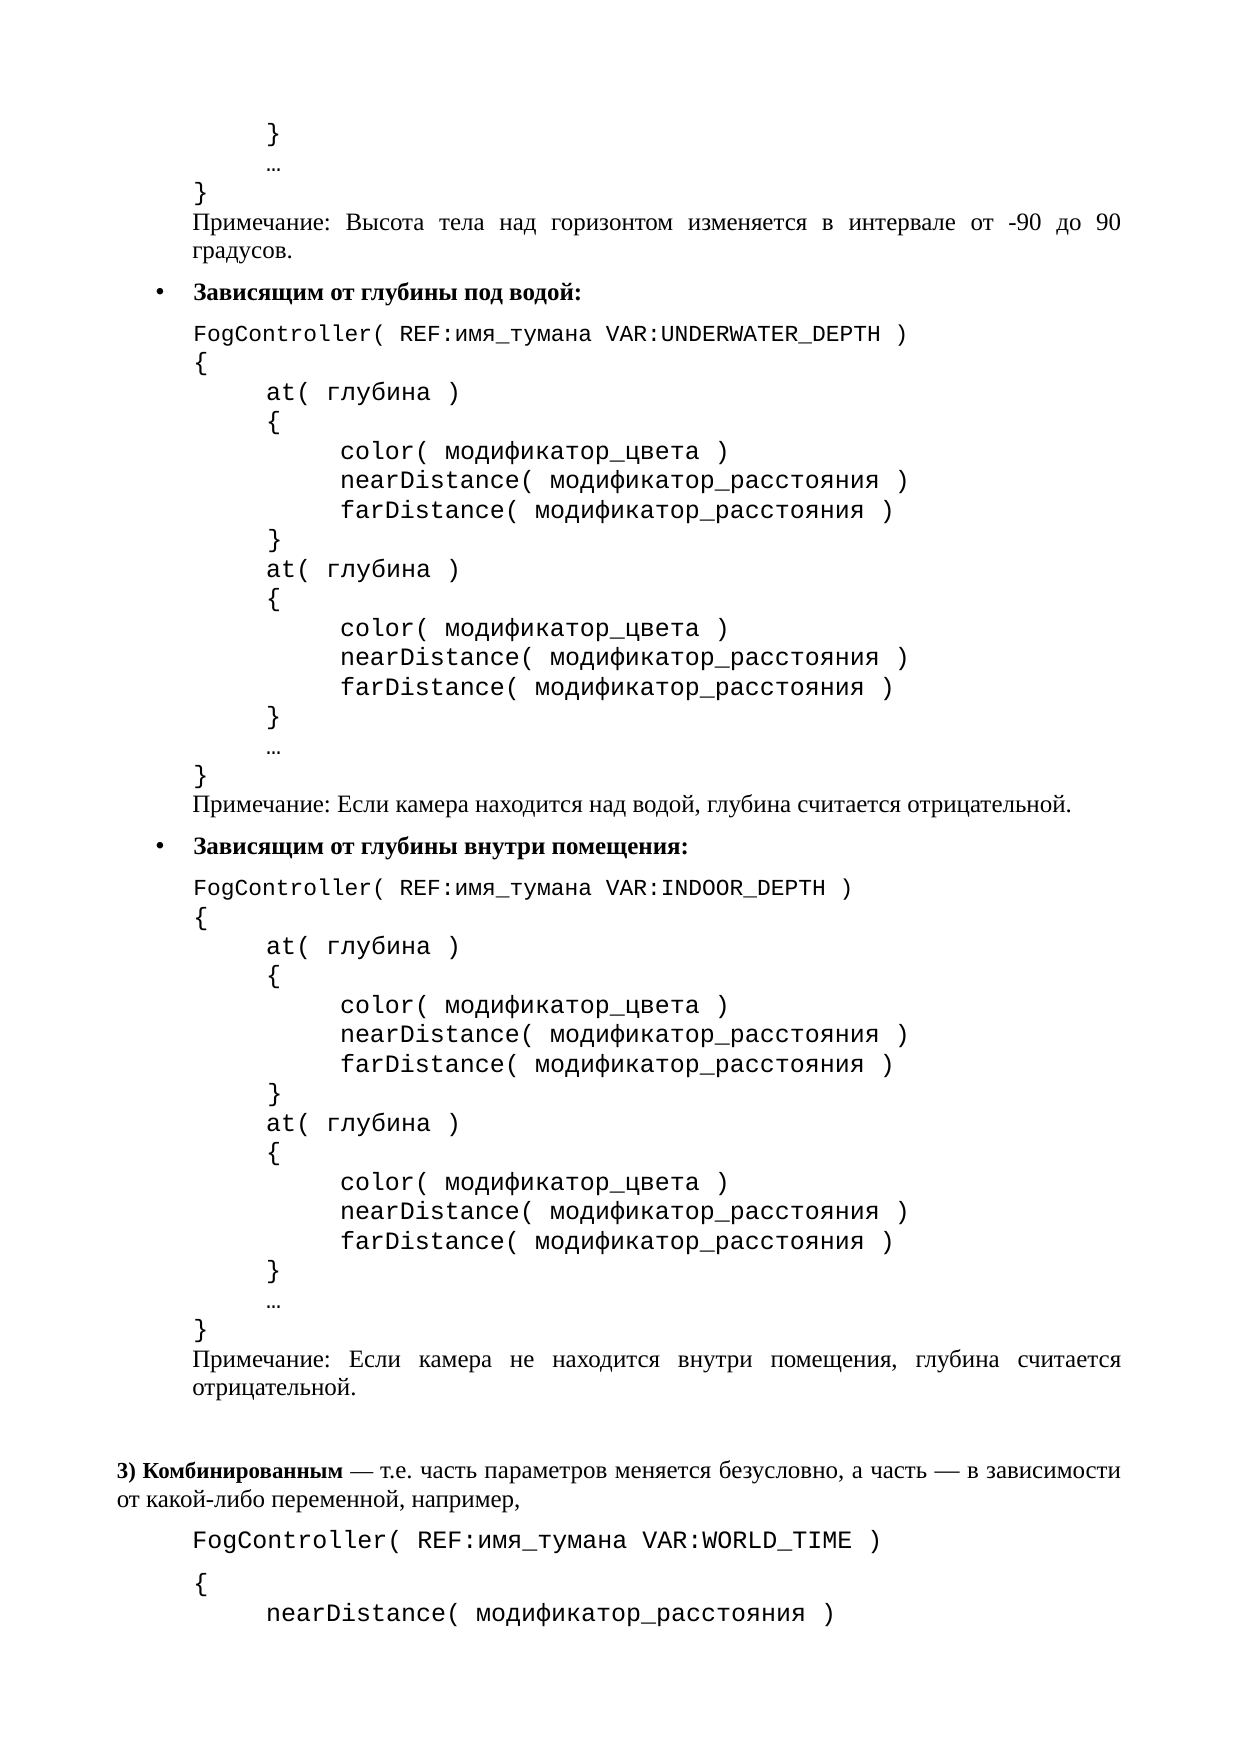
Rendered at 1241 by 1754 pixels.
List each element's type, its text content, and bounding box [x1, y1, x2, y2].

text nearDistance( модификатор_расстояния ) [118, 1019, 1122, 1049]
list 3) Комбинированным — т.е. часть параметров меняется безусловно, а часть — в зависимости от какой-либо переменной, например, [117, 1455, 1122, 1512]
text color( модификатор_цвета ) [118, 613, 1122, 642]
list Зависящим от глубины внутри помещения: [156, 831, 1122, 859]
text at( глубина ) [118, 377, 1122, 406]
text { [118, 583, 1122, 613]
text color( модификатор_цвета ) [118, 1167, 1122, 1196]
text farDistance( модификатор_расстояния ) [118, 672, 1122, 701]
list } [156, 760, 1122, 789]
text … [118, 1285, 1122, 1314]
list Зависящим от глубины под водой: [156, 277, 1122, 305]
text … [118, 148, 1122, 177]
text { [118, 1137, 1122, 1167]
text farDistance( модификатор_расстояния ) [118, 1226, 1122, 1255]
text { [118, 960, 1122, 990]
text { [118, 406, 1122, 436]
text } [118, 701, 1122, 731]
text farDistance( модификатор_расстояния ) [118, 495, 1122, 524]
list { [156, 901, 1122, 931]
text Примечание: Если камера находится над водой, глубина считается отрицательной. [192, 789, 1122, 818]
list } [156, 177, 1122, 207]
text color( модификатор_цвета ) [118, 990, 1122, 1019]
text at( глубина ) [118, 1108, 1122, 1137]
list } [156, 1078, 1122, 1108]
list FogController( REF:имя_тумана VAR:INDOOR_DEPTH ) [156, 872, 1122, 901]
list { [156, 1568, 1122, 1598]
text color( модификатор_цвета ) [118, 436, 1122, 465]
text nearDistance( модификатор_расстояния ) [118, 1598, 1122, 1627]
text nearDistance( модификатор_расстояния ) [118, 642, 1122, 672]
list FogController( REF:имя_тумана VAR:UNDERWATER_DEPTH ) [156, 318, 1122, 347]
text FogController( REF:имя_тумана VAR:WORLD_TIME ) [118, 1525, 1122, 1556]
list Примечание: Если камера не находится внутри помещения, глубина считается отрицательной. [192, 1344, 1122, 1401]
text nearDistance( модификатор_расстояния ) [118, 1196, 1122, 1226]
text at( глубина ) [118, 554, 1122, 583]
text } [118, 1255, 1122, 1285]
text Примечание: Высота тела над горизонтом изменяется в интервале от -90 до 90 градусов. [192, 207, 1122, 264]
text nearDistance( модификатор_расстояния ) [118, 465, 1122, 495]
text farDistance( модификатор_расстояния ) [118, 1049, 1122, 1078]
text at( глубина ) [118, 931, 1122, 960]
list } [156, 1314, 1122, 1344]
text … [118, 731, 1122, 760]
list { [156, 347, 1122, 377]
list } [156, 524, 1122, 554]
text } [118, 118, 1122, 148]
